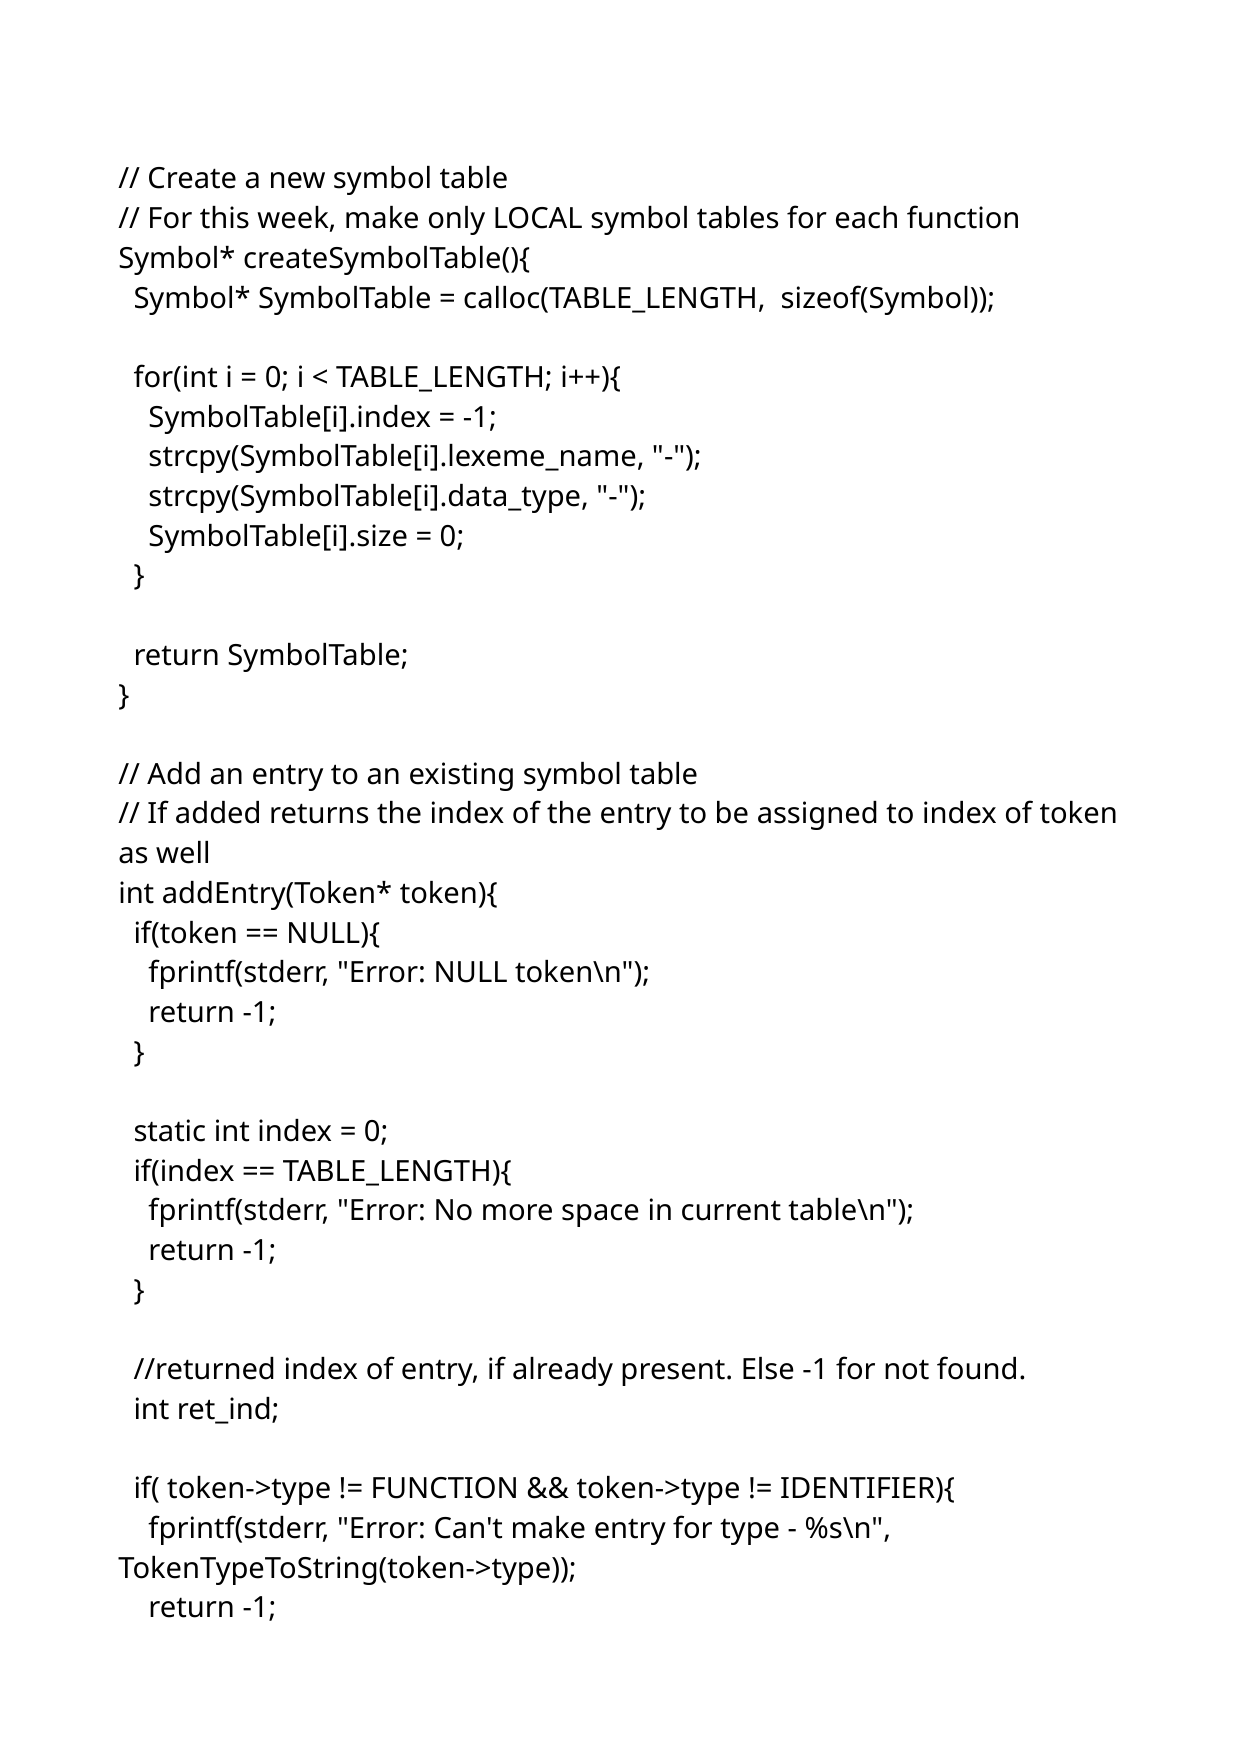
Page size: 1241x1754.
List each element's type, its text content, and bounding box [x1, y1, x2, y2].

text } [118, 674, 1122, 713]
text // If added returns the index of the entry to be assigned to index of token as well [118, 793, 1122, 872]
text if(token == NULL){ [118, 912, 1122, 952]
text return -1; [118, 991, 1122, 1031]
text fprintf(stderr, "Error: No more space in current table\n"); [118, 1190, 1122, 1229]
text strcpy(SymbolTable[i].lexeme_name, "-"); [118, 436, 1122, 475]
text int addEntry(Token* token){ [118, 872, 1122, 912]
text // Add an entry to an existing symbol table [118, 753, 1122, 793]
text for(int i = 0; i < TABLE_LENGTH; i++){ [118, 356, 1122, 396]
text // For this week, make only LOCAL symbol tables for each function [118, 197, 1122, 237]
text fprintf(stderr, "Error: NULL token\n"); [118, 952, 1122, 991]
text int ret_ind; [118, 1388, 1122, 1428]
text static int index = 0; [118, 1110, 1122, 1150]
text return -1; [118, 1587, 1122, 1626]
text } [118, 1269, 1122, 1309]
text SymbolTable[i].index = -1; [118, 396, 1122, 436]
text if(index == TABLE_LENGTH){ [118, 1150, 1122, 1190]
text SymbolTable[i].size = 0; [118, 515, 1122, 555]
text Symbol* SymbolTable = calloc(TABLE_LENGTH, sizeof(Symbol)); [118, 277, 1122, 317]
text //returned index of entry, if already present. Else -1 for not found. [118, 1348, 1122, 1388]
text // Create a new symbol table [118, 158, 1122, 197]
text return SymbolTable; [118, 634, 1122, 674]
text Symbol* createSymbolTable(){ [118, 237, 1122, 277]
text strcpy(SymbolTable[i].data_type, "-"); [118, 475, 1122, 515]
text fprintf(stderr, "Error: Can't make entry for type - %s\n", TokenTypeToString(token->type)); [118, 1507, 1122, 1587]
text if( token->type != FUNCTION && token->type != IDENTIFIER){ [118, 1467, 1122, 1507]
text return -1; [118, 1229, 1122, 1269]
text } [118, 1031, 1122, 1071]
text } [118, 555, 1122, 594]
